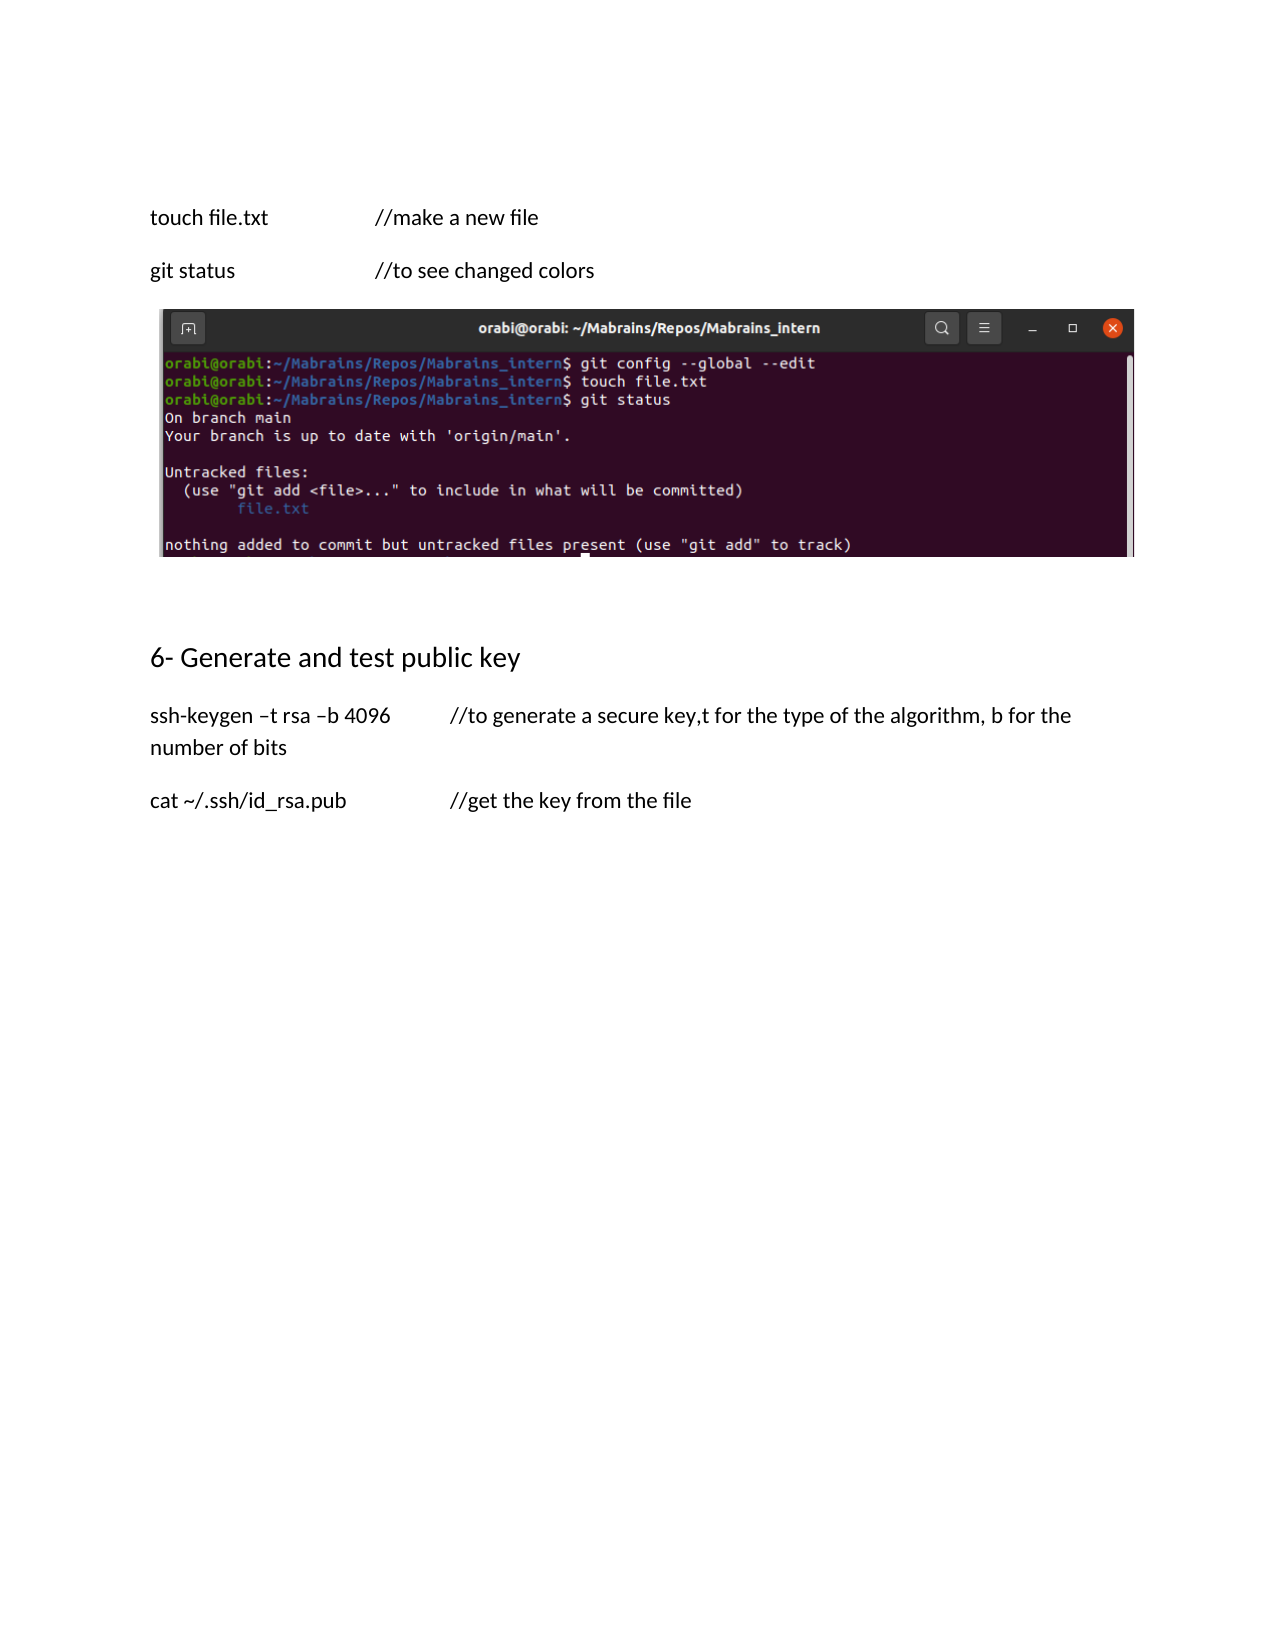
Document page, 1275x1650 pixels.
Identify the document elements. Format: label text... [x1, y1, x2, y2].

text touch file.txt //make a new file [150, 203, 1125, 231]
picture [159, 309, 1135, 557]
text cat ~/.ssh/id_rsa.pub //get the key from the file [150, 786, 1125, 814]
text ssh-keygen –t rsa –b 4096 //to generate a secure key,t for the type of the algorithm, b for the number of bits [150, 701, 1125, 761]
text git status //to see changed colors [150, 256, 1125, 284]
text 6- Generate and test public key [150, 639, 1125, 674]
